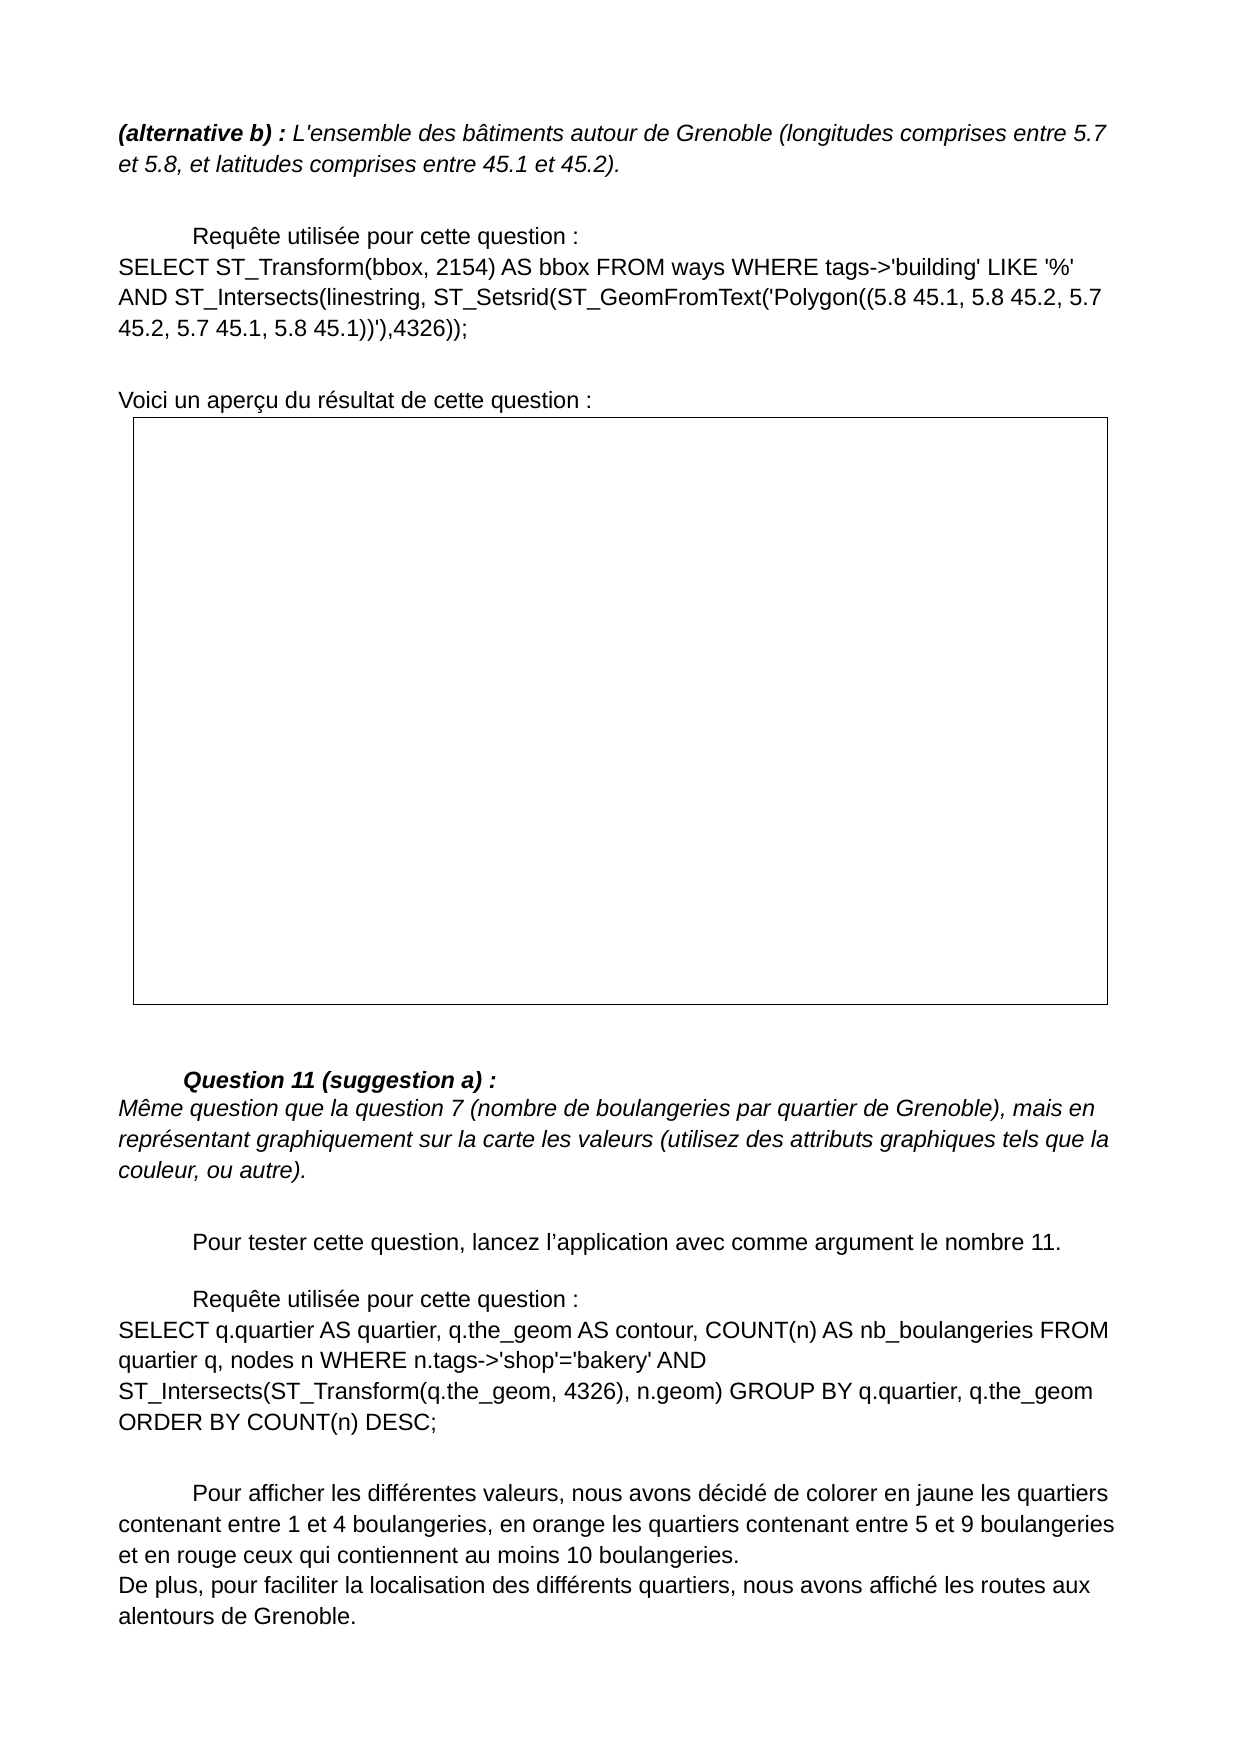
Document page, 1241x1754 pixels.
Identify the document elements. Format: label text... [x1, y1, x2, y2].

subtitle Question 11 (suggestion a) : [118, 1061, 1122, 1095]
text Même question que la question 7 (nombre de boulangeries par quartier de Grenoble), mais en représentant graphiquement sur la carte les valeurs (utilisez des attributs graphiques tels que la couleur, ou autre). [118, 1095, 1122, 1183]
text Requête utilisée pour cette question : [118, 222, 1122, 249]
text (alternative b) : L'ensemble des bâtiments autour de Grenoble (longitudes comprises entre 5.7 et 5.8, et latitudes comprises entre 45.1 et 45.2). [118, 118, 1122, 177]
text De plus, pour faciliter la localisation des différents quartiers, nous avons affiché les routes aux alentours de Grenoble. [118, 1572, 1122, 1629]
text Requête utilisée pour cette question : [118, 1285, 1122, 1312]
text SELECT q.quartier AS quartier, q.the_geom AS contour, COUNT(n) AS nb_boulangeries FROM quartier q, nodes n WHERE n.tags->'shop'='bakery' AND ST_Intersects(ST_Transform(q.the_geom, 4326), n.geom) GROUP BY q.quartier, q.the_geom ORDER BY COUNT(n) DESC; [118, 1316, 1122, 1435]
text Voici un aperçu du résultat de cette question : [118, 386, 1122, 413]
text SELECT ST_Transform(bbox, 2154) AS bbox FROM ways WHERE tags->'building' LIKE '%' AND ST_Intersects(linestring, ST_Setsrid(ST_GeomFromText('Polygon((5.8 45.1, 5.8 45.2, 5.7 45.2, 5.7 45.1, 5.8 45.1))'),4326)); [118, 253, 1122, 341]
text Pour tester cette question, lancez l’application avec comme argument le nombre 11. [118, 1228, 1122, 1255]
text Pour afficher les différentes valeurs, nous avons décidé de colorer en jaune les quartiers contenant entre 1 et 4 boulangeries, en orange les quartiers contenant entre 5 et 9 boulangeries et en rouge ceux qui contiennent au moins 10 boulangeries. [118, 1480, 1122, 1568]
